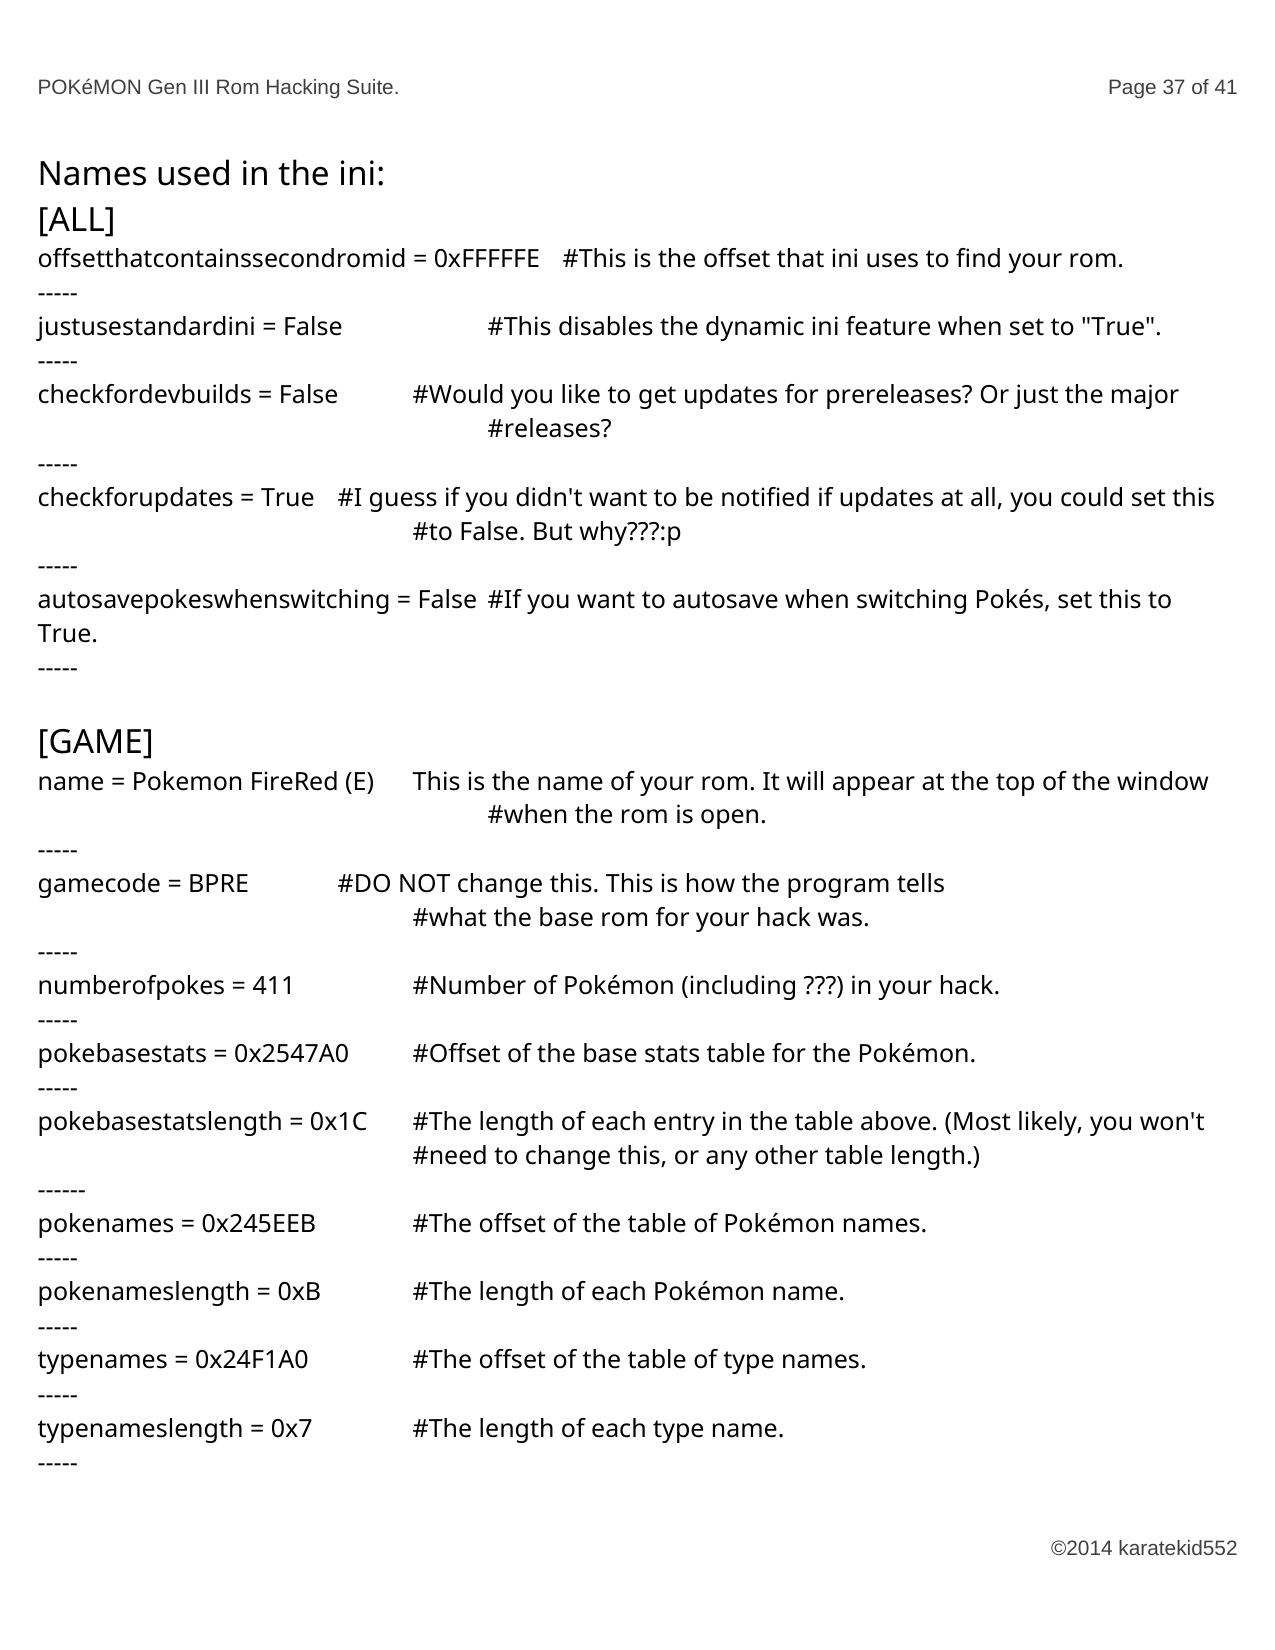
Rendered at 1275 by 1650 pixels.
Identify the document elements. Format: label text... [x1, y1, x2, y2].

text ----- [37, 649, 1237, 684]
text ----- [37, 1240, 1237, 1274]
text gamecode = BPRE #DO NOT change this. This is how the program tells [37, 865, 1237, 899]
text typenames = 0x24F1A0 #The offset of the table of type names. [37, 1342, 1237, 1376]
text justusestandardini = False #This disables the dynamic ini feature when set to "True". [37, 309, 1237, 343]
text offsetthatcontainssecondromid = 0xFFFFFE #This is the offset that ini uses to find your rom. [37, 241, 1237, 275]
text [ALL] [37, 195, 1237, 241]
text ----- [37, 343, 1237, 377]
text name = Pokemon FireRed (E) This is the name of your rom. It will appear at the top of the window #when the rom is open. [37, 763, 1237, 831]
text typenameslength = 0x7 #The length of each type name. [37, 1410, 1237, 1444]
text ----- [37, 1070, 1237, 1104]
text #what the base rom for your hack was. [37, 899, 1237, 933]
text numberofpokes = 411 #Number of Pokémon (including ???) in your hack. [37, 967, 1237, 1002]
text ----- [37, 275, 1237, 309]
text ----- [37, 1002, 1237, 1036]
text ----- [37, 1444, 1237, 1478]
text ----- [37, 933, 1237, 967]
text autosavepokeswhenswitching = False #If you want to autosave when switching Pokés, set this to True. [37, 581, 1237, 649]
text pokebasestatslength = 0x1C #The length of each entry in the table above. (Most likely, you won't #need to change this, or any other table length.) [37, 1104, 1237, 1172]
text ----- [37, 547, 1237, 581]
text [GAME] [37, 718, 1237, 763]
text checkfordevbuilds = False #Would you like to get updates for prereleases? Or just the major #releases? [37, 377, 1237, 445]
text ----- [37, 831, 1237, 865]
text pokebasestats = 0x2547A0 #Offset of the base stats table for the Pokémon. [37, 1036, 1237, 1070]
text ----- [37, 1376, 1237, 1410]
text ----- [37, 445, 1237, 479]
text checkforupdates = True #I guess if you didn't want to be notified if updates at all, you could set this #to False. But why???:p [37, 479, 1237, 547]
text pokenameslength = 0xB #The length of each Pokémon name. [37, 1274, 1237, 1308]
text ------ [37, 1172, 1237, 1206]
text Names used in the ini: [37, 150, 1237, 195]
text ----- [37, 1308, 1237, 1342]
text pokenames = 0x245EEB #The offset of the table of Pokémon names. [37, 1206, 1237, 1240]
